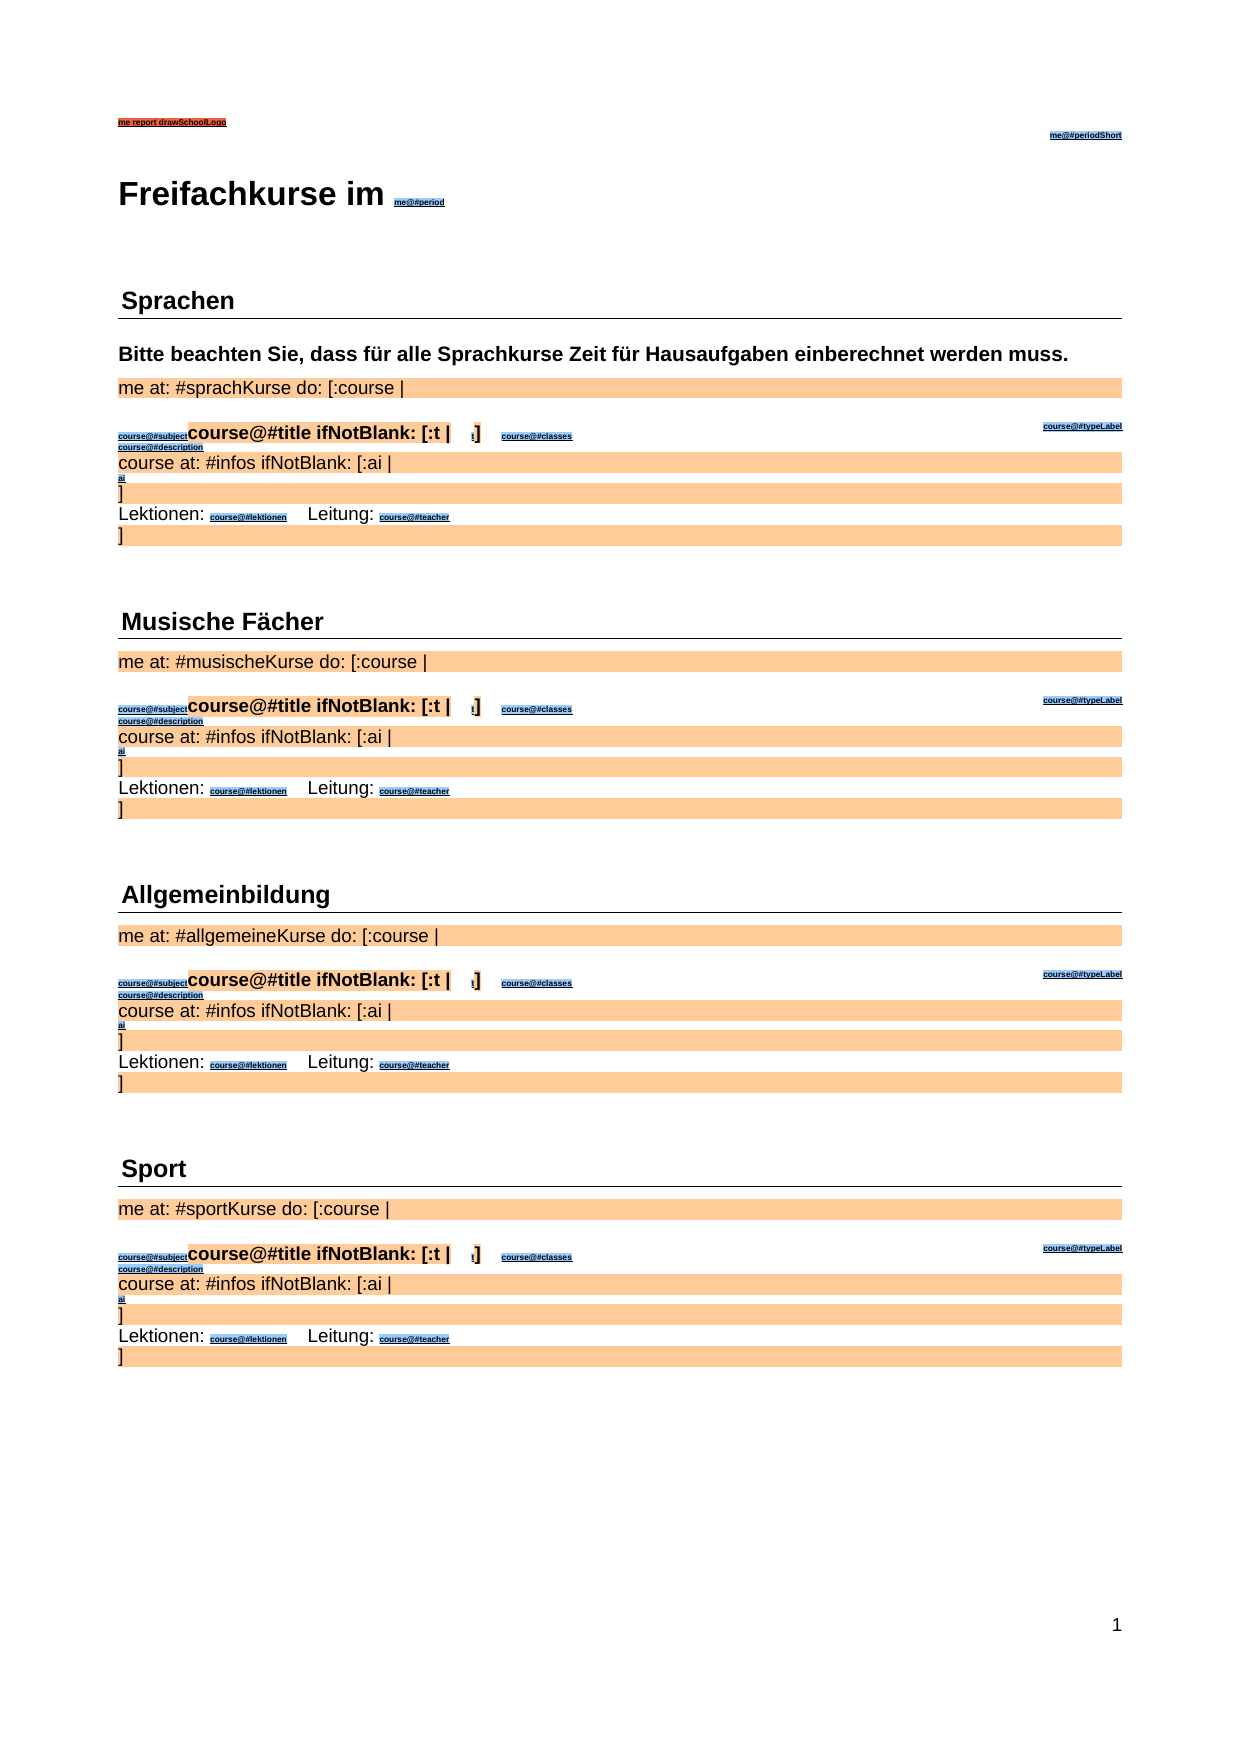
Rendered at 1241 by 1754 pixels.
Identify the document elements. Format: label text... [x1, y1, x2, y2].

table_header me@#periodShort [680, 118, 1121, 140]
table_header course@#typeLabel [1010, 946, 1122, 991]
subtitle Sport [118, 1152, 1122, 1186]
text ] [118, 525, 1122, 546]
text me at: #sprachKurse do: [:course | [118, 378, 1122, 398]
text ] [118, 757, 1122, 777]
subtitle Musische Fächer [118, 605, 1122, 638]
text ai [125, 1295, 1033, 1304]
text Lektionen: course@#lektionen Leitung: course@#teacher [118, 777, 1033, 798]
text course at: #infos ifNotBlank: [:ai | [118, 1000, 1122, 1021]
table_header course@#typeLabel [1010, 1220, 1122, 1264]
text ] [118, 1030, 1122, 1051]
text me at: #musischeKurse do: [:course | [118, 651, 1122, 672]
table_header course@#subjectcourse@#title ifNotBlank: [:t | t] course@#classes [118, 1220, 1010, 1264]
subtitle Allgemeinbildung [118, 878, 1122, 912]
table_header course@#typeLabel [1010, 399, 1122, 443]
text course@#description [203, 1264, 1033, 1274]
text ai [118, 473, 1033, 483]
text Lektionen: course@#lektionen Leitung: course@#teacher [118, 1051, 1033, 1072]
text ai [125, 747, 1033, 757]
text ] [118, 1346, 1122, 1367]
text Lektionen: course@#lektionen Leitung: course@#teacher [118, 1325, 1033, 1346]
text ] [118, 483, 1122, 504]
table_header course@#subjectcourse@#title ifNotBlank: [:t | t] course@#classes [118, 946, 1010, 991]
text course at: #infos ifNotBlank: [:ai | [118, 452, 1122, 473]
subtitle Sprachen [118, 284, 1122, 318]
table_header me report drawSchoolLogo [118, 118, 680, 140]
table_header course@#typeLabel [1010, 672, 1122, 717]
text ] [118, 1304, 1122, 1325]
text course@#description [203, 717, 1033, 726]
table_header course@#subjectcourse@#title ifNotBlank: [:t | t] course@#classes [118, 399, 1010, 443]
text me at: #allgemeineKurse do: [:course | [118, 925, 1122, 946]
text course at: #infos ifNotBlank: [:ai | [118, 1274, 1122, 1295]
text me at: #sportKurse do: [:course | [118, 1199, 1122, 1220]
subtitle Freifachkurse im me@#period [118, 175, 1122, 213]
text course at: #infos ifNotBlank: [:ai | [118, 726, 1122, 747]
table_header course@#subjectcourse@#title ifNotBlank: [:t | t] course@#classes [118, 672, 1010, 717]
text ] [118, 1072, 1122, 1093]
text Bitte beachten Sie, dass für alle Sprachkurse Zeit für Hausaufgaben einberechnet werden muss. [118, 343, 1122, 366]
text course@#description [203, 443, 1033, 452]
text course@#description [203, 991, 1033, 1000]
text ] [118, 798, 1122, 819]
text Lektionen: course@#lektionen Leitung: course@#teacher [118, 504, 1033, 525]
text ai [125, 1021, 1033, 1030]
